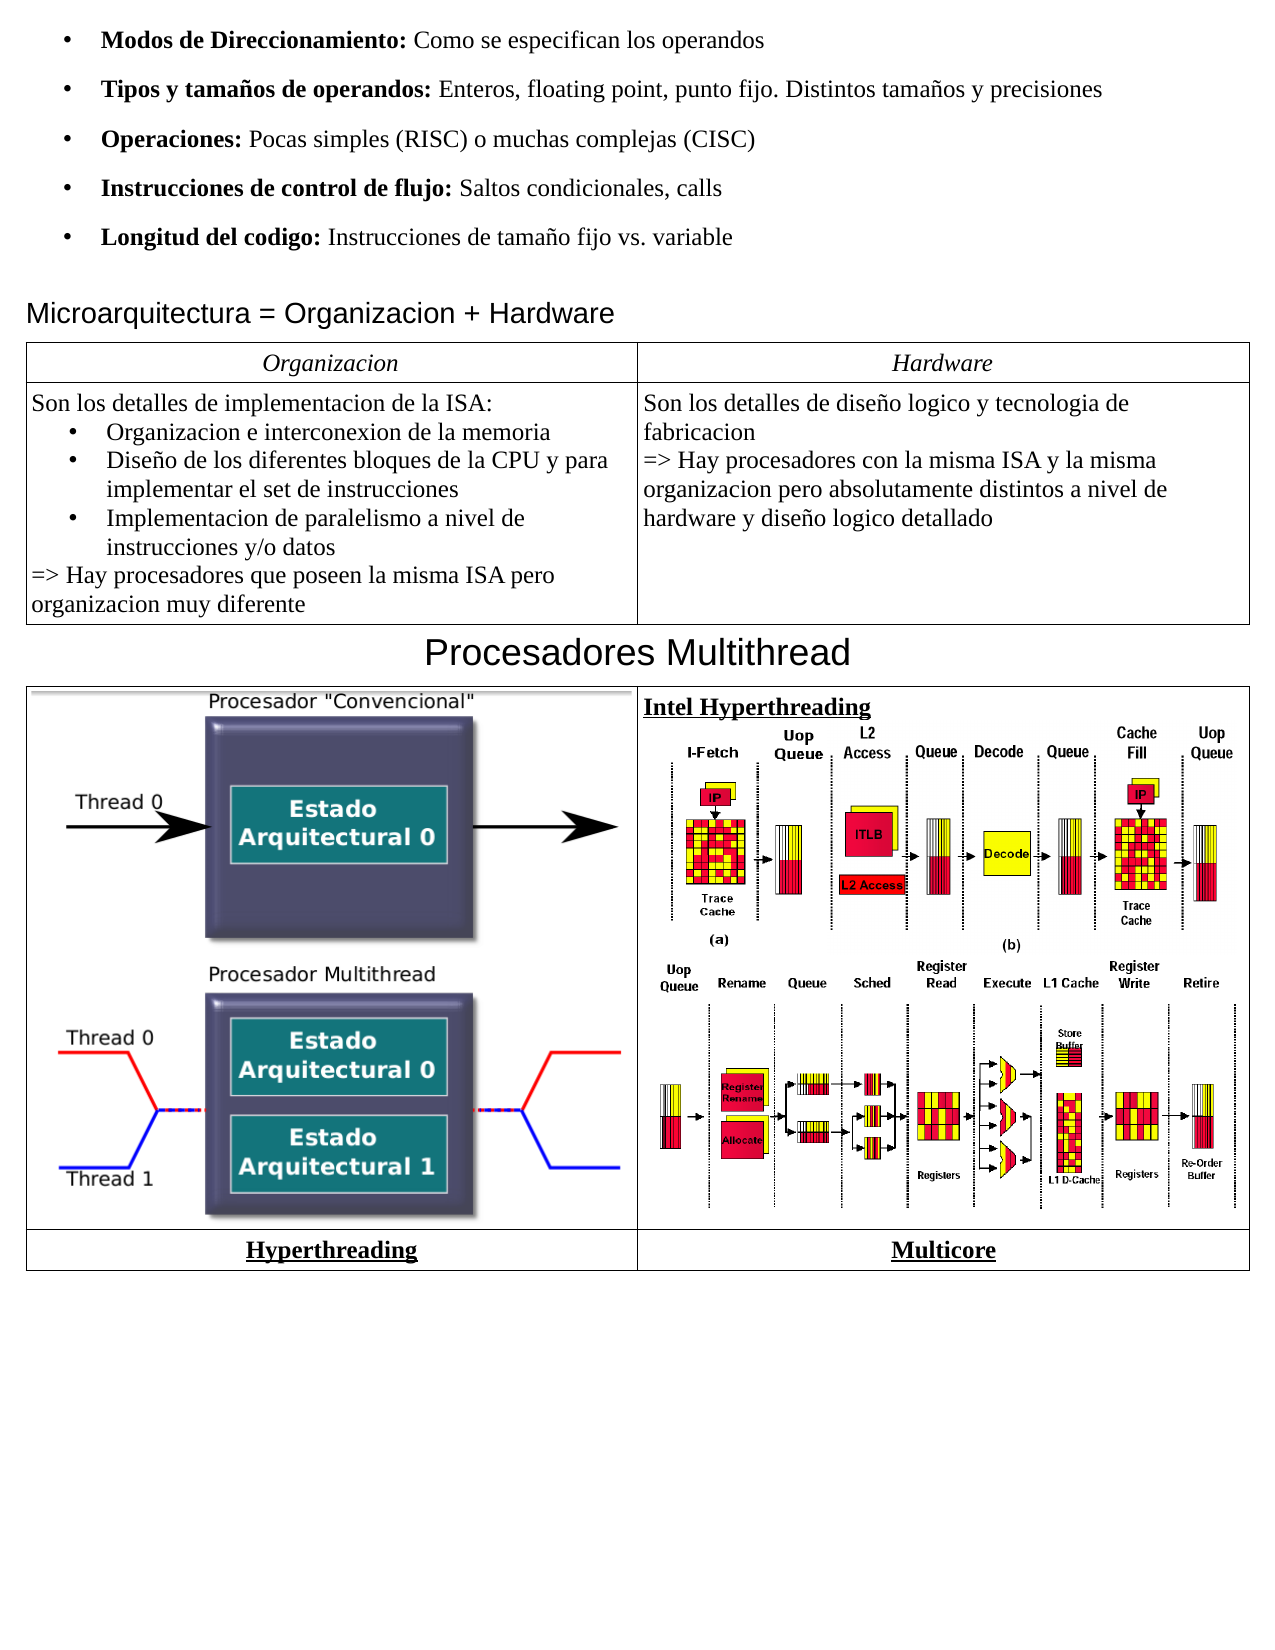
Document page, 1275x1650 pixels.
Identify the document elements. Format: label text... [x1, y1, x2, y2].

table_cell Son los detalles de diseño logico y tecnologia de fabricacion => Hay procesadores con la misma ISA y la misma organizacion pero absolutamente distintos a nivel de hardware y diseño logico detallado [638, 383, 1249, 624]
list Longitud del codigo: Instrucciones de tamaño fijo vs. variable [63, 222, 1249, 251]
subtitle Procesadores Multithread [26, 630, 1249, 673]
table_header Intel Hyperthreading [638, 687, 1249, 1229]
table_cell Hyperthreading [27, 1230, 637, 1270]
list Operaciones: Pocas simples (RISC) o muchas complejas (CISC) [63, 124, 1249, 152]
table_header Organizacion [27, 343, 637, 382]
list Instrucciones de control de flujo: Saltos condicionales, calls [63, 173, 1249, 201]
list Tipos y tamaños de operandos: Enteros, floating point, punto fijo. Distintos tamaños y precisiones [63, 74, 1249, 103]
picture [643, 720, 1244, 1216]
subtitle Microarquitectura = Organizacion + Hardware [26, 296, 1249, 329]
table_cell Multicore [638, 1230, 1249, 1270]
table_cell Son los detalles de implementacion de la ISA: Organizacion e interconexion de la memoria Diseño de los diferentes bloques de la CPU y para implementar el set de instrucciones Implementacion de paralelismo a nivel de instrucciones y/o datos => Hay procesadores que poseen la misma ISA pero organizacion muy diferente [27, 383, 637, 624]
picture [31, 691, 632, 1224]
list Modos de Direccionamiento: Como se especifican los operandos [63, 26, 1249, 54]
table_header Hardware [638, 343, 1249, 382]
table_header [27, 687, 637, 1229]
